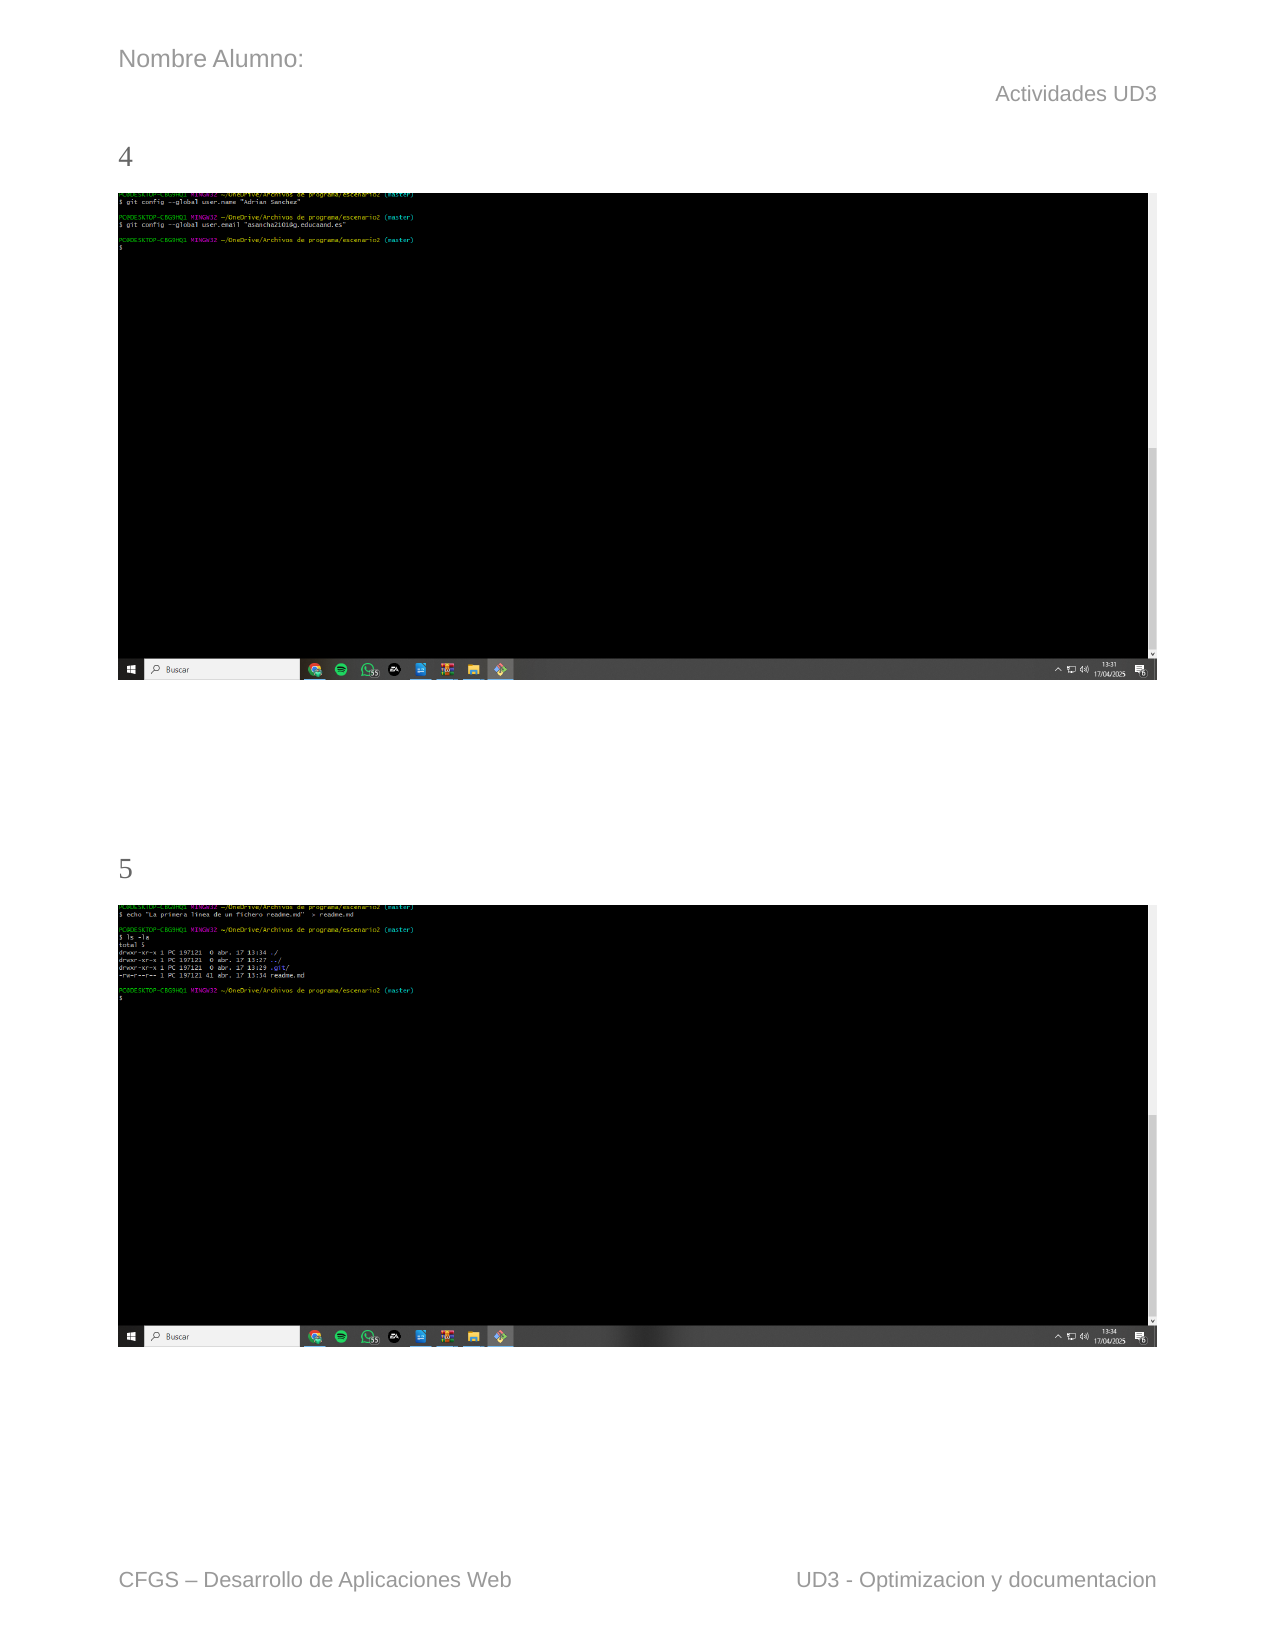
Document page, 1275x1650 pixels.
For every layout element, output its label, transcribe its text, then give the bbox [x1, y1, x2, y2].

text 4 [118, 139, 1157, 172]
text 5 [118, 851, 1157, 884]
picture [118, 905, 1157, 1347]
picture [118, 193, 1157, 680]
